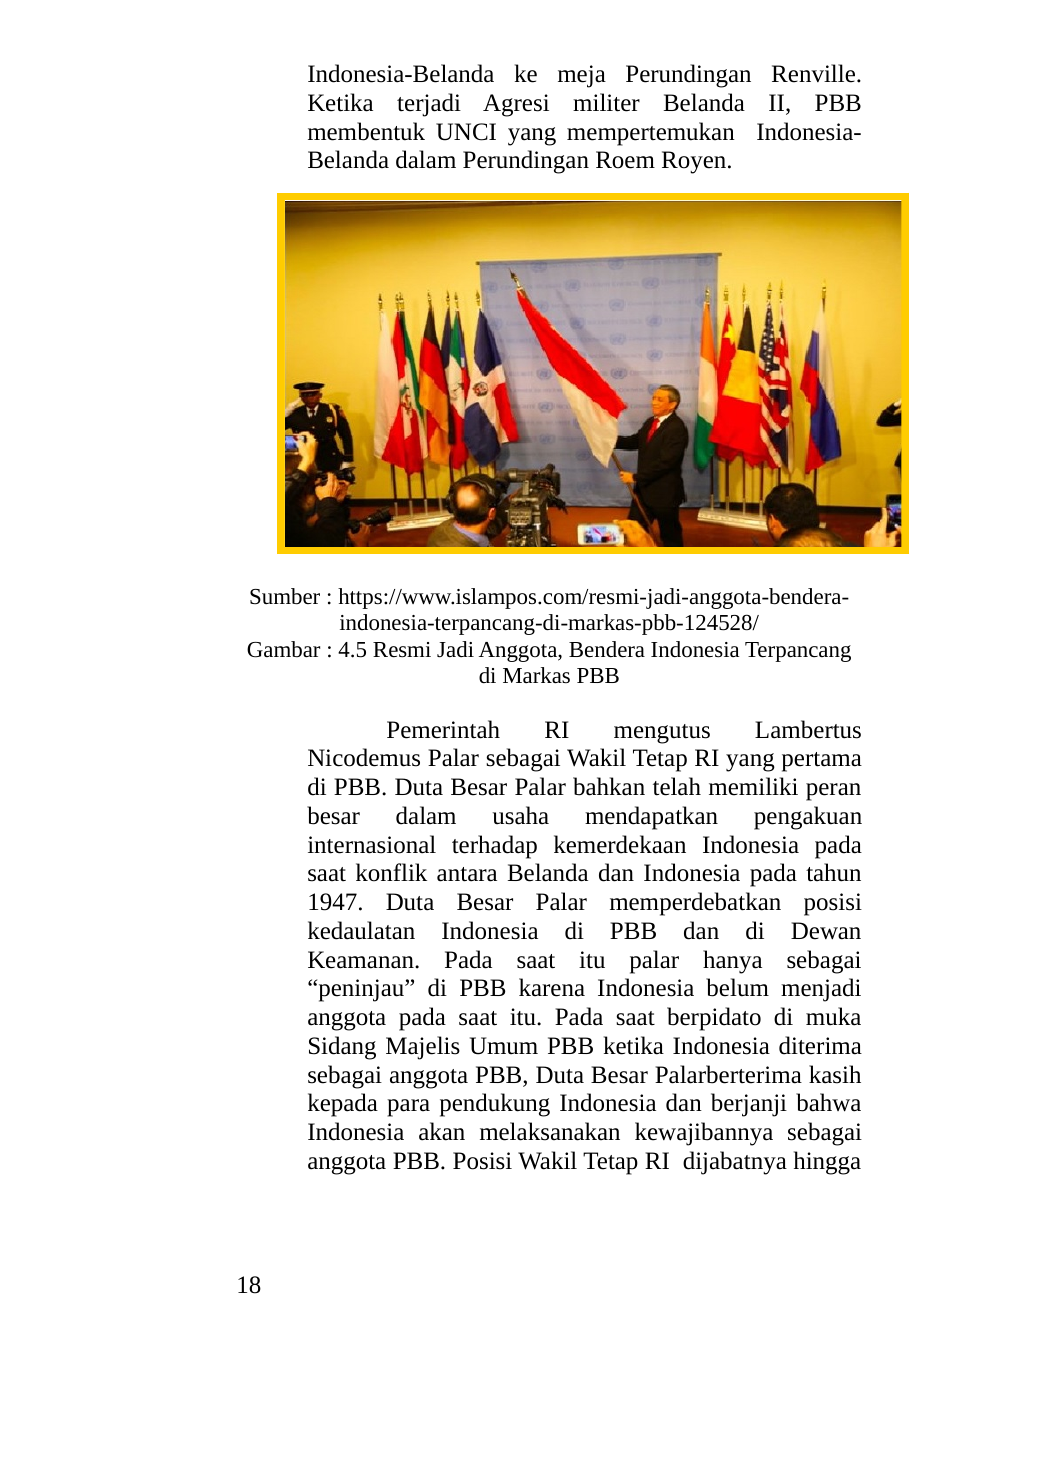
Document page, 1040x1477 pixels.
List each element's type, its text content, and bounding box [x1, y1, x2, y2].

text Gambar : 4.5 Resmi Jadi Anggota, Bendera Indonesia Terpancang di Markas PBB [236, 636, 862, 688]
picture [284, 200, 902, 547]
text Sumber : https://www.islampos.com/resmi-jadi-anggota-bendera-indonesia-terpancang-di-markas-pbb-124528/ [236, 583, 862, 636]
text Indonesia-Belanda ke meja Perundingan Renville. Ketika terjadi Agresi militer Belanda II, PBB membentuk UNCI yang mempertemukan Indonesia-Belanda dalam Perundingan Roem Royen. [307, 59, 862, 174]
text Pemerintah RI mengutus Lambertus Nicodemus Palar sebagai Wakil Tetap RI yang pertama di PBB. Duta Besar Palar bahkan telah memiliki peran besar dalam usaha mendapatkan pengakuan internasional terhadap kemerdekaan Indonesia pada saat konflik antara Belanda dan Indonesia pada tahun 1947. Duta Besar Palar memperdebatkan posisi kedaulatan Indonesia di PBB dan di Dewan Keamanan. Pada saat itu palar hanya sebagai “peninjau” di PBB karena Indonesia belum menjadi anggota pada saat itu. Pada saat berpidato di muka Sidang Majelis Umum PBB ketika Indonesia diterima sebagai anggota PBB, Duta Besar Palarberterima kasih kepada para pendukung Indonesia dan berjanji bahwa Indonesia akan melaksanakan kewajibannya sebagai anggota PBB. Posisi Wakil Tetap RI dijabatnya hingga [307, 715, 862, 1175]
